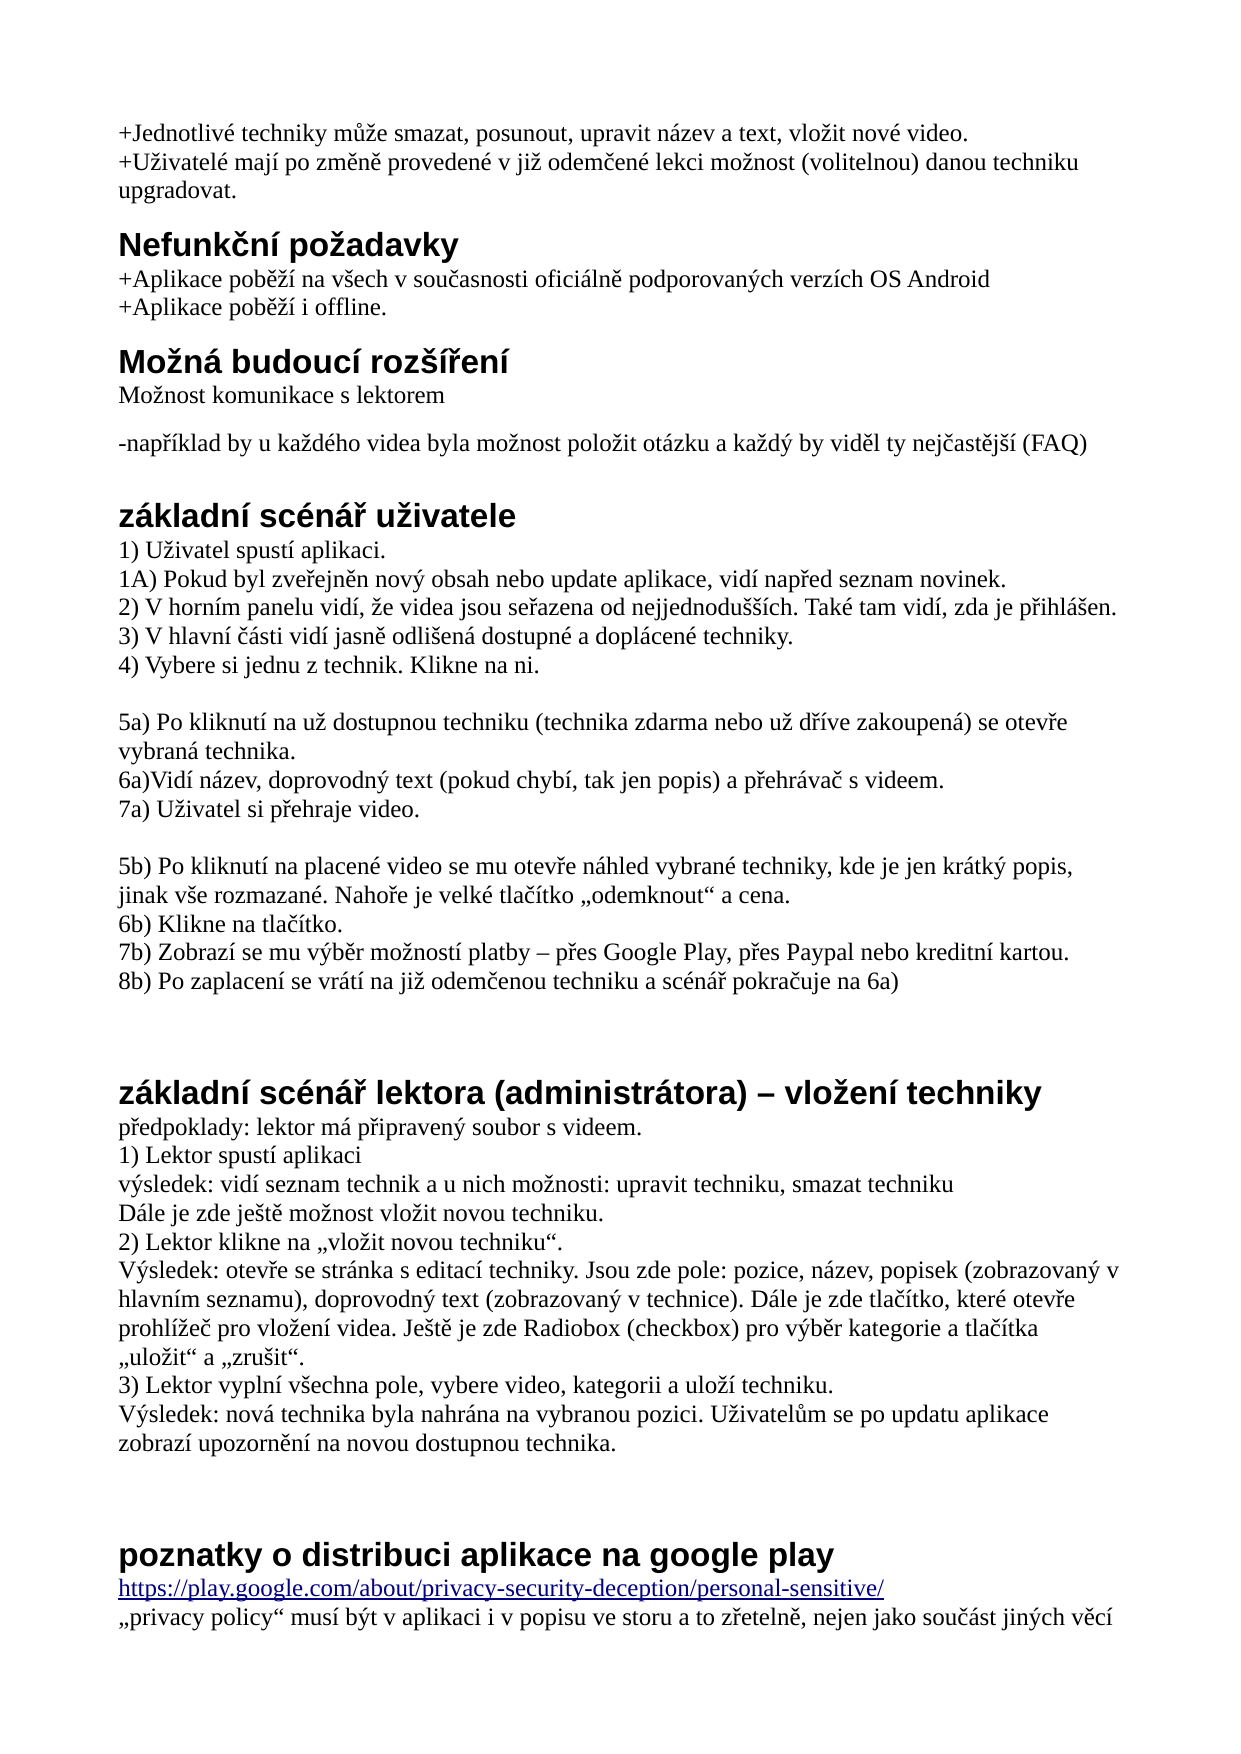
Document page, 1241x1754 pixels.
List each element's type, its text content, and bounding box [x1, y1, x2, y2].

text 7b) Zobrazí se mu výběr možností platby – přes Google Play, přes Paypal nebo kreditní kartou. [118, 937, 1122, 966]
text 6a)Vidí název, doprovodný text (pokud chybí, tak jen popis) a přehrávač s videem. [118, 765, 1122, 794]
text +Uživatelé mají po změně provedené v již odemčené lekci možnost (volitelnou) danou techniku upgradovat. [118, 147, 1122, 204]
subtitle Možná budoucí rozšíření [118, 342, 1122, 380]
text 1A) Pokud byl zveřejněn nový obsah nebo update aplikace, vidí napřed seznam novinek. [118, 564, 1122, 592]
text 3) Lektor vyplní všechna pole, vybere video, kategorii a uloží techniku. [118, 1370, 1122, 1399]
text -například by u každého videa byla možnost položit otázku a každý by viděl ty nejčastější (FAQ) [118, 428, 1122, 457]
text 8b) Po zaplacení se vrátí na již odemčenou techniku a scénář pokračuje na 6a) [118, 966, 1122, 995]
text 4) Vybere si jednu z technik. Klikne na ni. [118, 650, 1122, 679]
text 1) Lektor spustí aplikaci [118, 1140, 1122, 1169]
text https://play.google.com/about/privacy-security-deception/personal-sensitive/ [118, 1573, 1122, 1602]
subtitle poznatky o distribuci aplikace na google play [118, 1535, 1122, 1573]
text 5b) Po kliknutí na placené video se mu otevře náhled vybrané techniky, kde je jen krátký popis, jinak vše rozmazané. Nahoře je velké tlačítko „odemknout“ a cena. [118, 851, 1122, 909]
text 1) Uživatel spustí aplikaci. [118, 535, 1122, 564]
text +Aplikace poběží na všech v současnosti oficiálně podporovaných verzích OS Android [118, 264, 1122, 292]
text 6b) Klikne na tlačítko. [118, 909, 1122, 937]
text Výsledek: otevře se stránka s editací techniky. Jsou zde pole: pozice, název, popisek (zobrazovaný v hlavním seznamu), doprovodný text (zobrazovaný v technice). Dále je zde tlačítko, které otevře prohlížeč pro vložení videa. Ještě je zde Radiobox (checkbox) pro výběr kategorie a tlačítka „uložit“ a „zrušit“. [118, 1255, 1122, 1370]
text 5a) Po kliknutí na už dostupnou techniku (technika zdarma nebo už dříve zakoupená) se otevře vybraná technika. [118, 707, 1122, 765]
text předpoklady: lektor má připravený soubor s videem. [118, 1112, 1122, 1140]
subtitle Nefunkční požadavky [118, 225, 1122, 264]
text Výsledek: nová technika byla nahrána na vybranou pozici. Uživatelům se po updatu aplikace zobrazí upozornění na novou dostupnou technika. [118, 1399, 1122, 1457]
text výsledek: vidí seznam technik a u nich možnosti: upravit techniku, smazat techniku [118, 1169, 1122, 1198]
text „privacy policy“ musí být v aplikaci i v popisu ve storu a to zřetelně, nejen jako součást jiných věcí [118, 1602, 1122, 1631]
text Možnost komunikace s lektorem [118, 380, 1122, 409]
text 2) V horním panelu vidí, že videa jsou seřazena od nejjednodušších. Také tam vidí, zda je přihlášen. [118, 592, 1122, 621]
text 3) V hlavní části vidí jasně odlišená dostupné a doplácené techniky. [118, 621, 1122, 650]
text +Aplikace poběží i offline. [118, 292, 1122, 321]
subtitle základní scénář uživatele [118, 496, 1122, 535]
text +Jednotlivé techniky může smazat, posunout, upravit název a text, vložit nové video. [118, 118, 1122, 147]
text 7a) Uživatel si přehraje video. [118, 794, 1122, 822]
subtitle základní scénář lektora (administrátora) – vložení techniky [118, 1073, 1122, 1112]
text 2) Lektor klikne na „vložit novou techniku“. [118, 1227, 1122, 1255]
text Dále je zde ještě možnost vložit novou techniku. [118, 1198, 1122, 1227]
